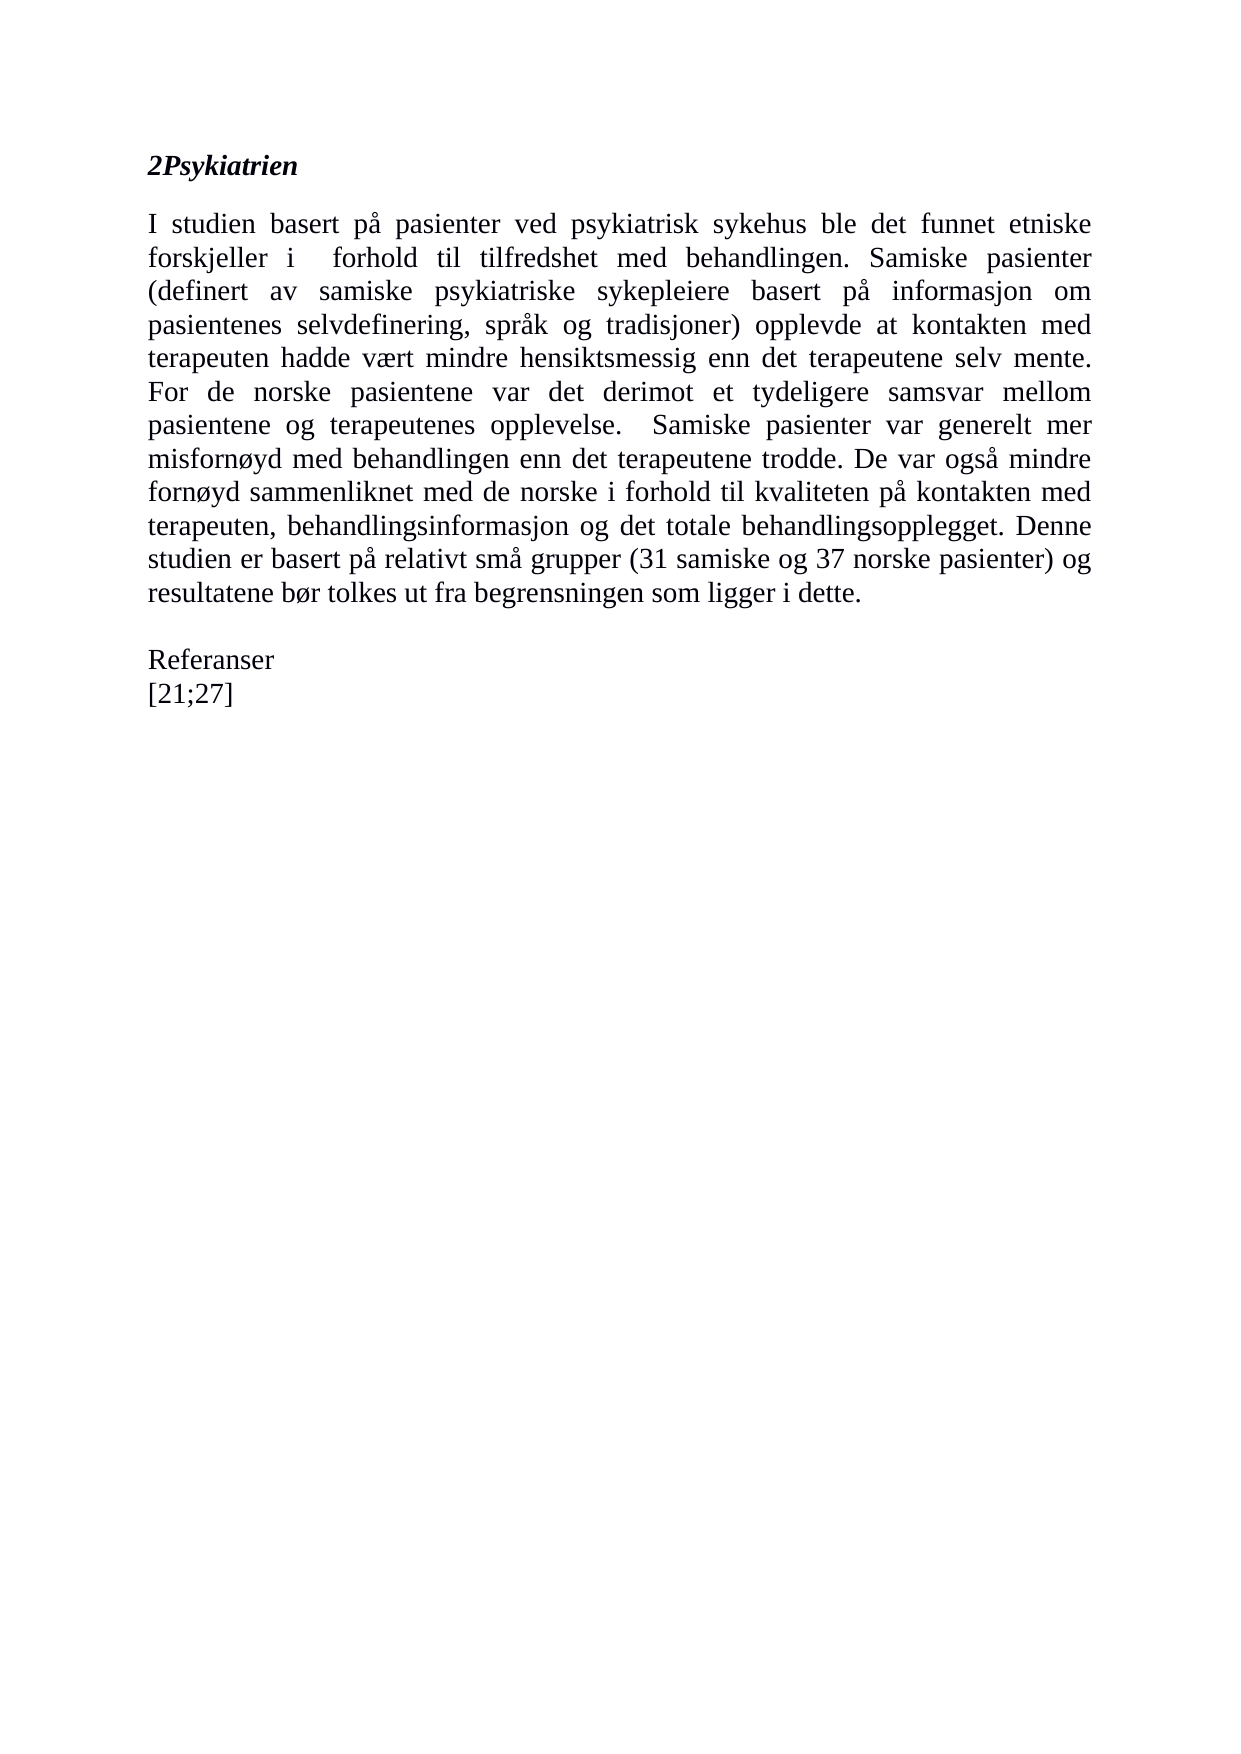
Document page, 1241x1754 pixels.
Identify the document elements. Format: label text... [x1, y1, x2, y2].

subtitle Psykiatrien [148, 148, 1093, 181]
subtitle [21;27] [148, 676, 1093, 709]
subtitle Referanser [148, 642, 1093, 676]
subtitle I studien basert på pasienter ved psykiatrisk sykehus ble det funnet etniske forskjeller i forhold til tilfredshet med behandlingen. Samiske pasienter (definert av samiske psykiatriske sykepleiere basert på informasjon om pasientenes selvdefinering, språk og tradisjoner) opplevde at kontakten med terapeuten hadde vært mindre hensiktsmessig enn det terapeutene selv mente. For de norske pasientene var det derimot et tydeligere samsvar mellom pasientene og terapeutenes opplevelse. Samiske pasienter var generelt mer misfornøyd med behandlingen enn det terapeutene trodde. De var også mindre fornøyd sammenliknet med de norske i forhold til kvaliteten på kontakten med terapeuten, behandlingsinformasjon og det totale behandlingsopplegget. Denne studien er basert på relativt små grupper (31 samiske og 37 norske pasienter) og resultatene bør tolkes ut fra begrensningen som ligger i dette. [148, 206, 1093, 609]
